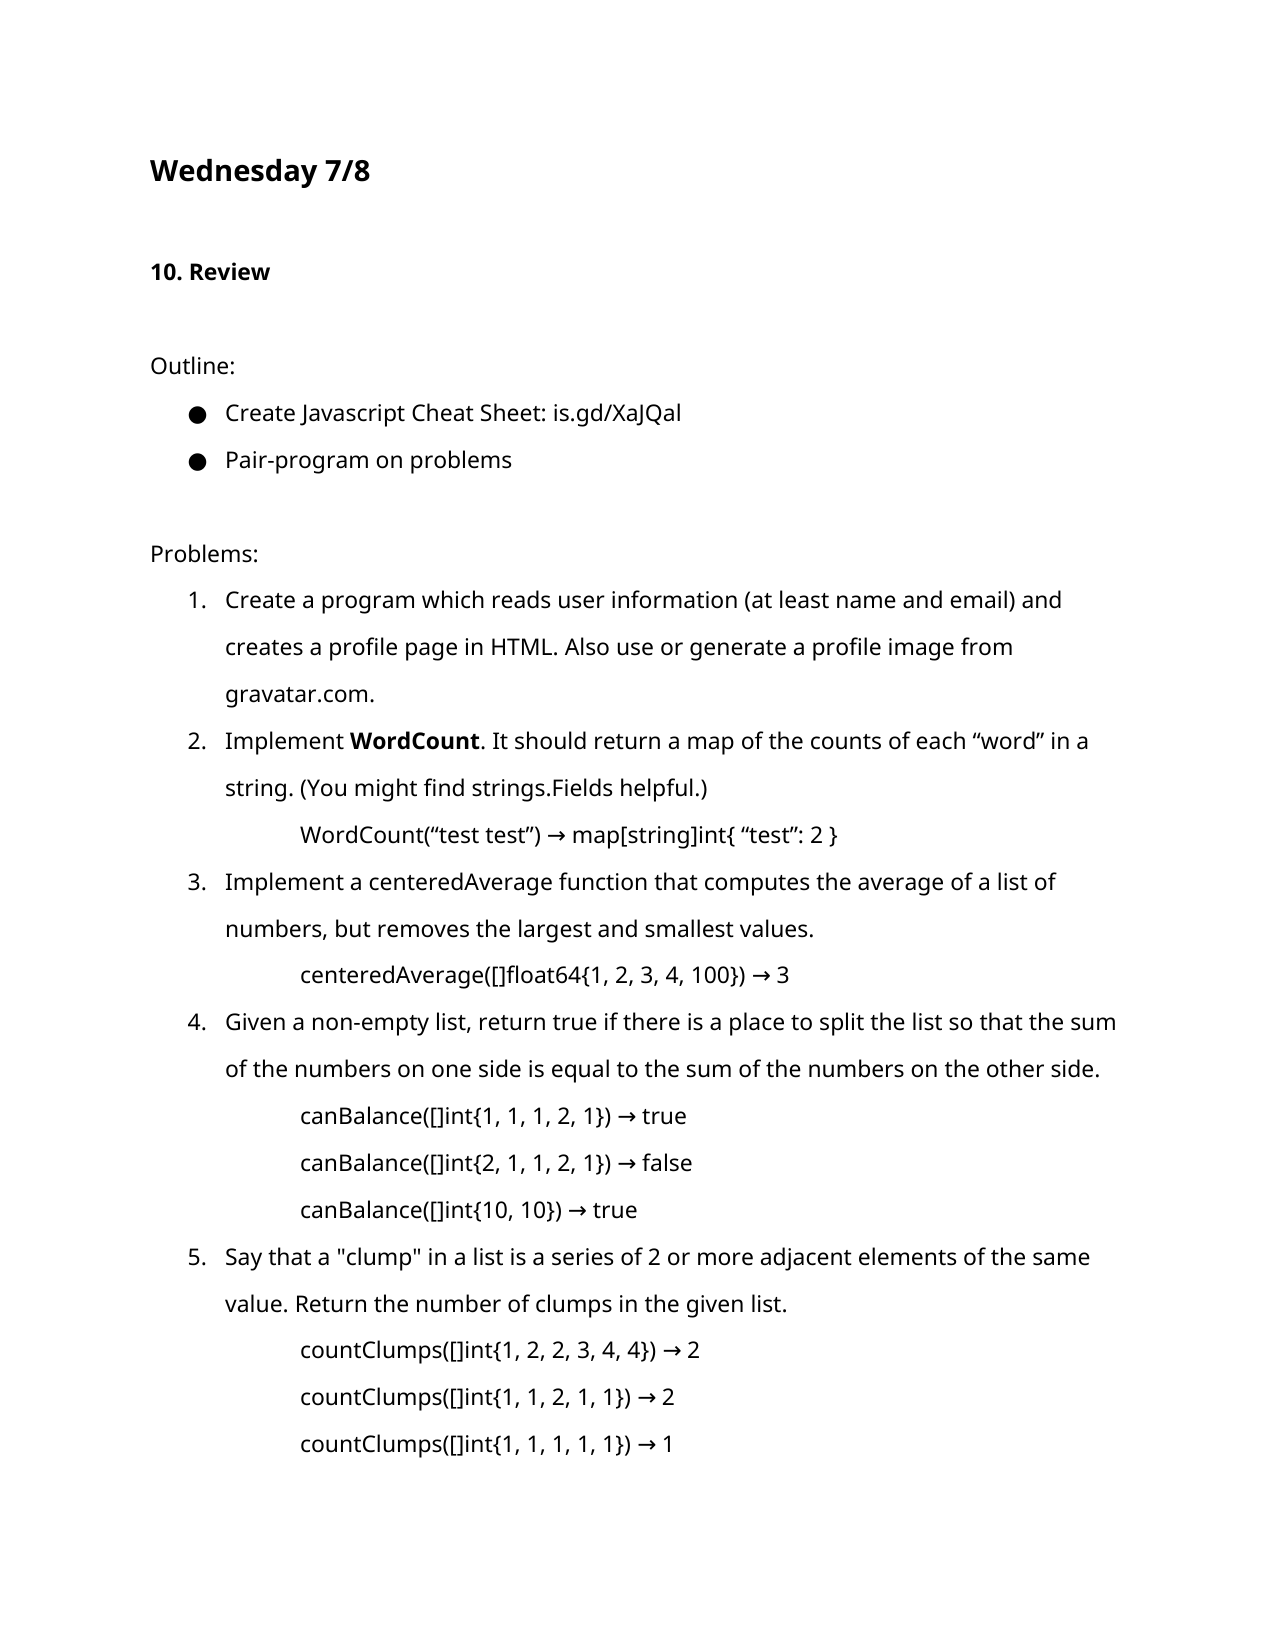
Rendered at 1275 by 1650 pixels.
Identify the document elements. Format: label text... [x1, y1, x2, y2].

list Pair-program on problems [187, 444, 1125, 475]
list Say that a "clump" in a list is a series of 2 or more adjacent elements of the same value. Return the number of clumps in the given list. countClumps([]int{1, 2, 2, 3, 4, 4}) → 2 countClumps([]int{1, 1, 2, 1, 1}) → 2 countClumps([]int{1, 1, 1, 1, 1}) → 1 [187, 1241, 1125, 1459]
list Implement a centeredAverage function that computes the average of a list of numbers, but removes the largest and smallest values. centeredAverage([]float64{1, 2, 3, 4, 100}) → 3 [187, 866, 1125, 991]
list Create Javascript Cheat Sheet: is.gd/XaJQal [187, 397, 1125, 428]
text 10. Review [150, 256, 1125, 288]
list Given a non-empty list, return true if there is a place to split the list so that the sum of the numbers on one side is equal to the sum of the numbers on the other side. canBalance([]int{1, 1, 1, 2, 1}) → true canBalance([]int{2, 1, 1, 2, 1}) → false canBalance([]int{10, 10}) → true [187, 1006, 1125, 1225]
text Problems: [150, 538, 1125, 569]
list Implement WordCount. It should return a map of the counts of each “word” in a string. (You might find strings.Fields helpful.) WordCount(“test test”) → map[string]int{ “test”: 2 } [187, 725, 1125, 850]
list Create a program which reads user information (at least name and email) and creates a profile page in HTML. Also use or generate a profile image from gravatar.com. [187, 584, 1125, 709]
text Outline: [150, 350, 1125, 381]
text Wednesday 7/8 [150, 150, 1125, 190]
